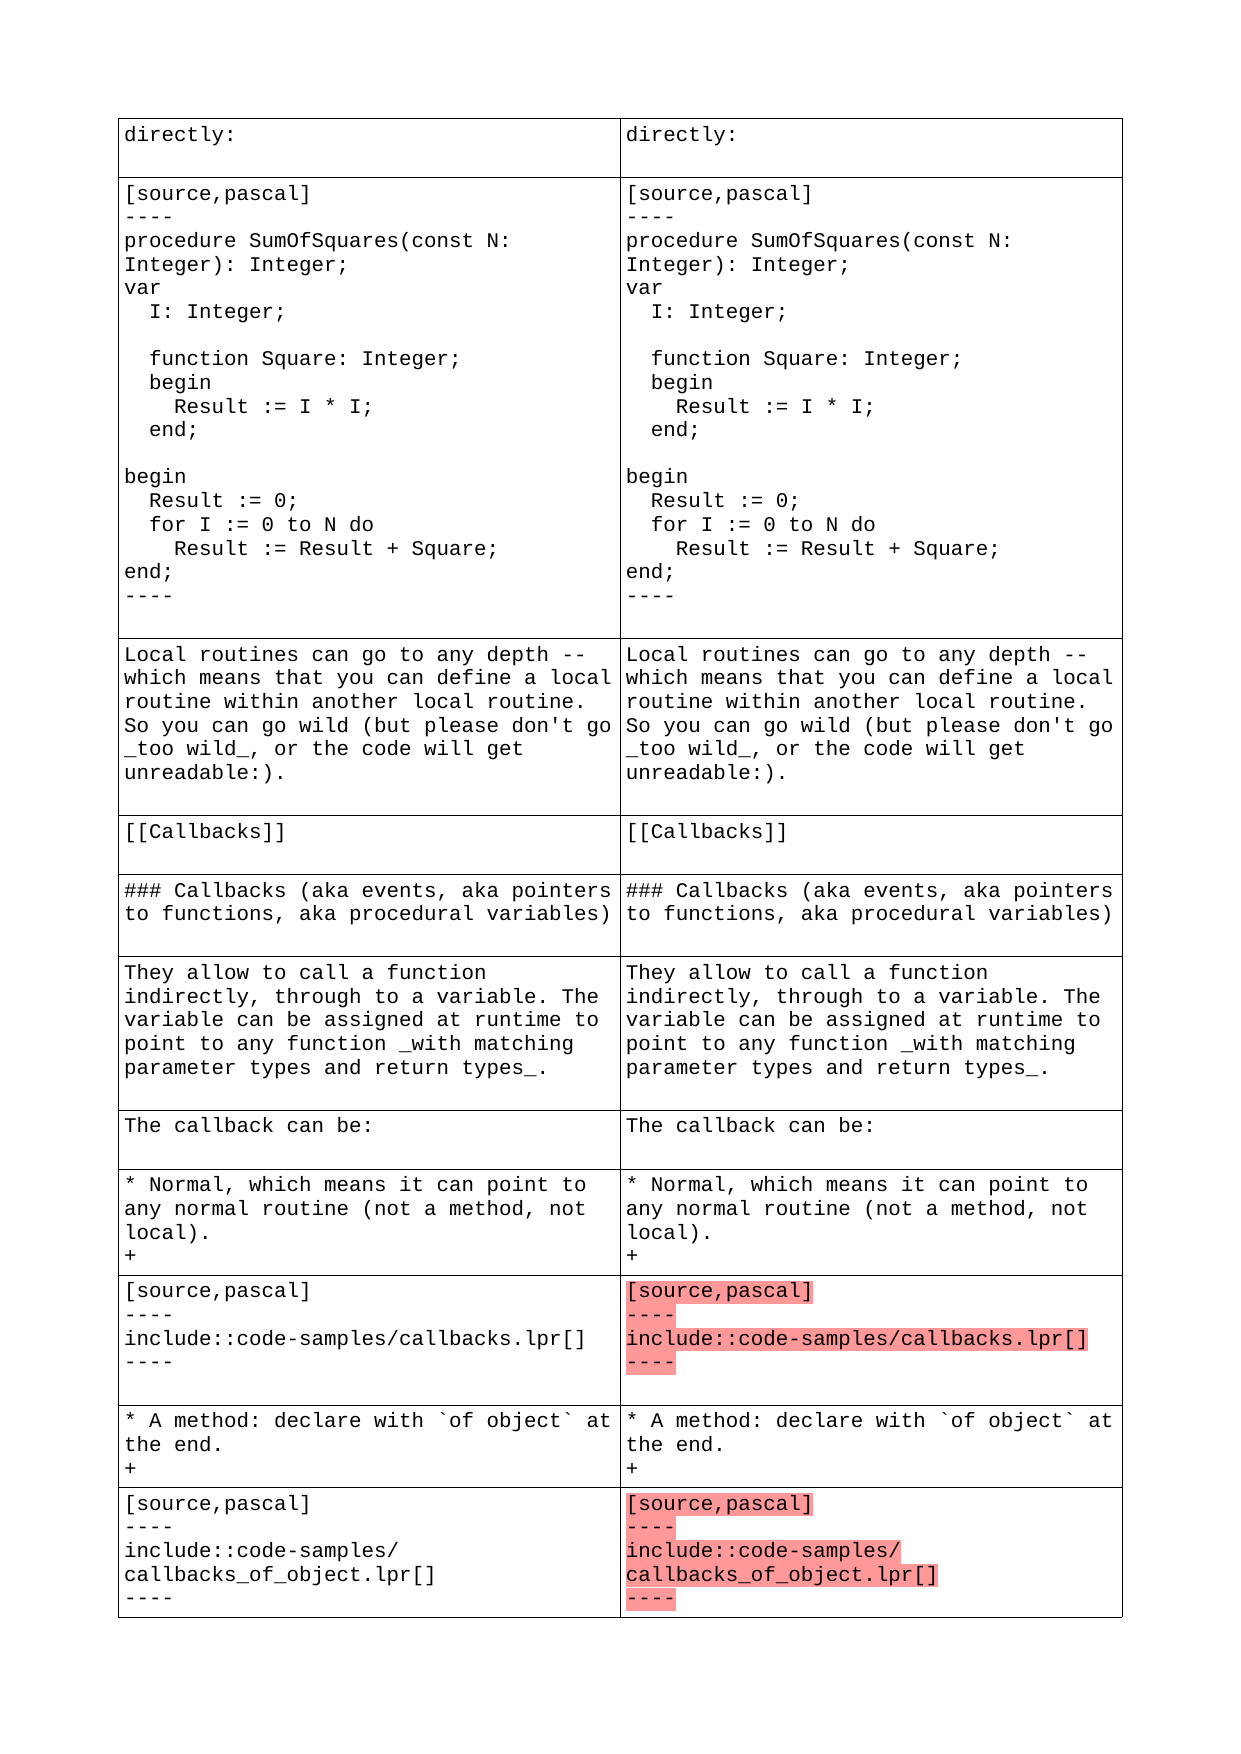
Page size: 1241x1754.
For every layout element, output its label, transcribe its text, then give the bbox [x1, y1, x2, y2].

table_cell directly: [621, 119, 1122, 177]
table_cell [source,pascal] ---- include::code-samples/callbacks_of_object.lpr[] [119, 1488, 620, 1617]
table_cell * Normal, which means it can point to any normal routine (not a method, not local). + [119, 1170, 620, 1275]
table_cell Local routines can go to any depth -- which means that you can define a local routine within another local routine. So you can go wild (but please don't go _too wild_, or the code will get unreadable:). [621, 639, 1122, 815]
table_cell [[Callbacks]] [621, 816, 1122, 874]
table_cell Local routines can go to any depth -- which means that you can define a local routine within another local routine. So you can go wild (but please don't go _too wild_, or the code will get unreadable:). [119, 639, 620, 815]
table_cell [source,pascal] ---- procedure SumOfSquares(const N: Integer): Integer; var I: Integer; function Square: Integer; begin Result := I * I; end; begin Result := 0; for I := 0 to N do Result := Result + Square; end; ---- [119, 178, 620, 638]
table_cell [source,pascal] ---- include::code-samples/callbacks.lpr[] ---- [621, 1276, 1122, 1404]
table_cell The callback can be: [119, 1111, 620, 1168]
table_cell [source,pascal] ---- include::code-samples/callbacks.lpr[] ---- [119, 1276, 620, 1404]
table_cell ### Callbacks (aka events, aka pointers to functions, aka procedural variables) [621, 875, 1122, 956]
table_cell [source,pascal] ---- procedure SumOfSquares(const N: Integer): Integer; var I: Integer; function Square: Integer; begin Result := I * I; end; begin Result := 0; for I := 0 to N do Result := Result + Square; end; ---- [621, 178, 1122, 638]
table_cell directly: [119, 119, 620, 177]
table_cell ### Callbacks (aka events, aka pointers to functions, aka procedural variables) [119, 875, 620, 956]
table_cell [source,pascal] ---- include::code-samples/callbacks_of_object.lpr[] [621, 1488, 1122, 1617]
table_cell [[Callbacks]] [119, 816, 620, 874]
table_cell They allow to call a function indirectly, through to a variable. The variable can be assigned at runtime to point to any function _with matching parameter types and return types_. [621, 957, 1122, 1110]
table_cell * A method: declare with `of object` at the end. + [621, 1406, 1122, 1487]
table_cell The callback can be: [621, 1111, 1122, 1168]
table_cell * A method: declare with `of object` at the end. + [119, 1406, 620, 1487]
table_cell * Normal, which means it can point to any normal routine (not a method, not local). + [621, 1170, 1122, 1275]
table_cell They allow to call a function indirectly, through to a variable. The variable can be assigned at runtime to point to any function _with matching parameter types and return types_. [119, 957, 620, 1110]
